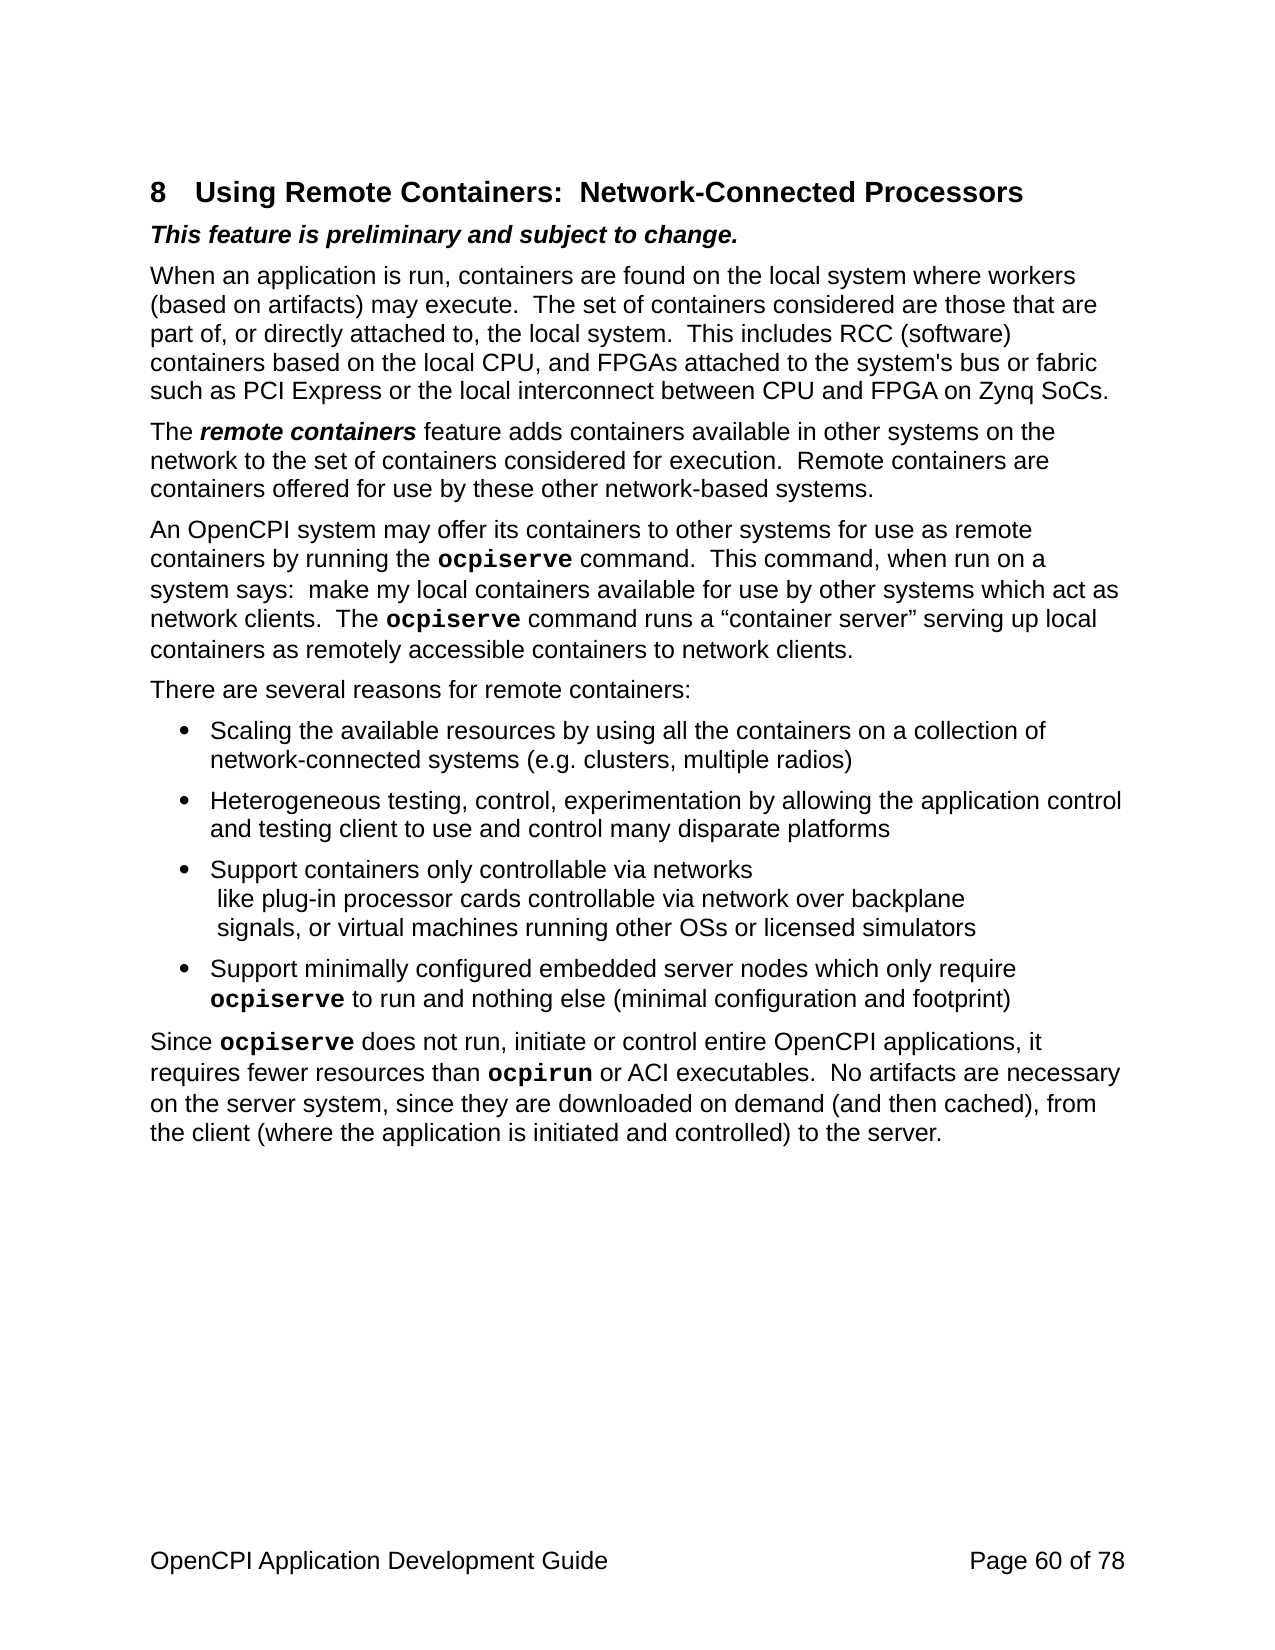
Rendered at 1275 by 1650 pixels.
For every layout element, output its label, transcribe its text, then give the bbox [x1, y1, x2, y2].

text Since ocpiserve does not run, initiate or control entire OpenCPI applications, it requires fewer resources than ocpirun or ACI executables. No artifacts are necessary on the server system, since they are downloaded on demand (and then cached), from the client (where the application is initiated and controlled) to the server. [150, 1027, 1125, 1147]
list Support containers only controllable via networks like plug-in processor cards controllable via network over backplane signals, or virtual machines running other OSs or licensed simulators [180, 855, 1125, 942]
list Support minimally configured embedded server nodes which only require ocpiserve to run and nothing else (minimal configuration and footprint) [180, 953, 1125, 1015]
list Heterogeneous testing, control, experimentation by allowing the application control and testing client to use and control many disparate platforms [180, 786, 1125, 843]
text The remote containers feature adds containers available in other systems on the network to the set of containers considered for execution. Remote containers are containers offered for use by these other network-based systems. [150, 417, 1125, 503]
text This feature is preliminary and subject to change. [150, 221, 1125, 249]
text An OpenCPI system may offer its containers to other systems for use as remote containers by running the ocpiserve command. This command, when run on a system says: make my local containers available for use by other systems which act as network clients. The ocpiserve command runs a “container server” serving up local containers as remotely accessible containers to network clients. [150, 515, 1125, 663]
list Scaling the available resources by using all the containers on a collection of network-connected systems (e.g. clusters, multiple radios) [180, 716, 1125, 774]
subtitle Using Remote Containers: Network-Connected Processors [150, 175, 1125, 208]
text When an application is run, containers are found on the local system where workers (based on artifacts) may execute. The set of containers considered are those that are part of, or directly attached to, the local system. This includes RCC (software) containers based on the local CPU, and FPGAs attached to the system's bus or fabric such as PCI Express or the local interconnect between CPU and FPGA on Zynq SoCs. [150, 261, 1125, 405]
text There are several reasons for remote containers: [150, 675, 1125, 704]
